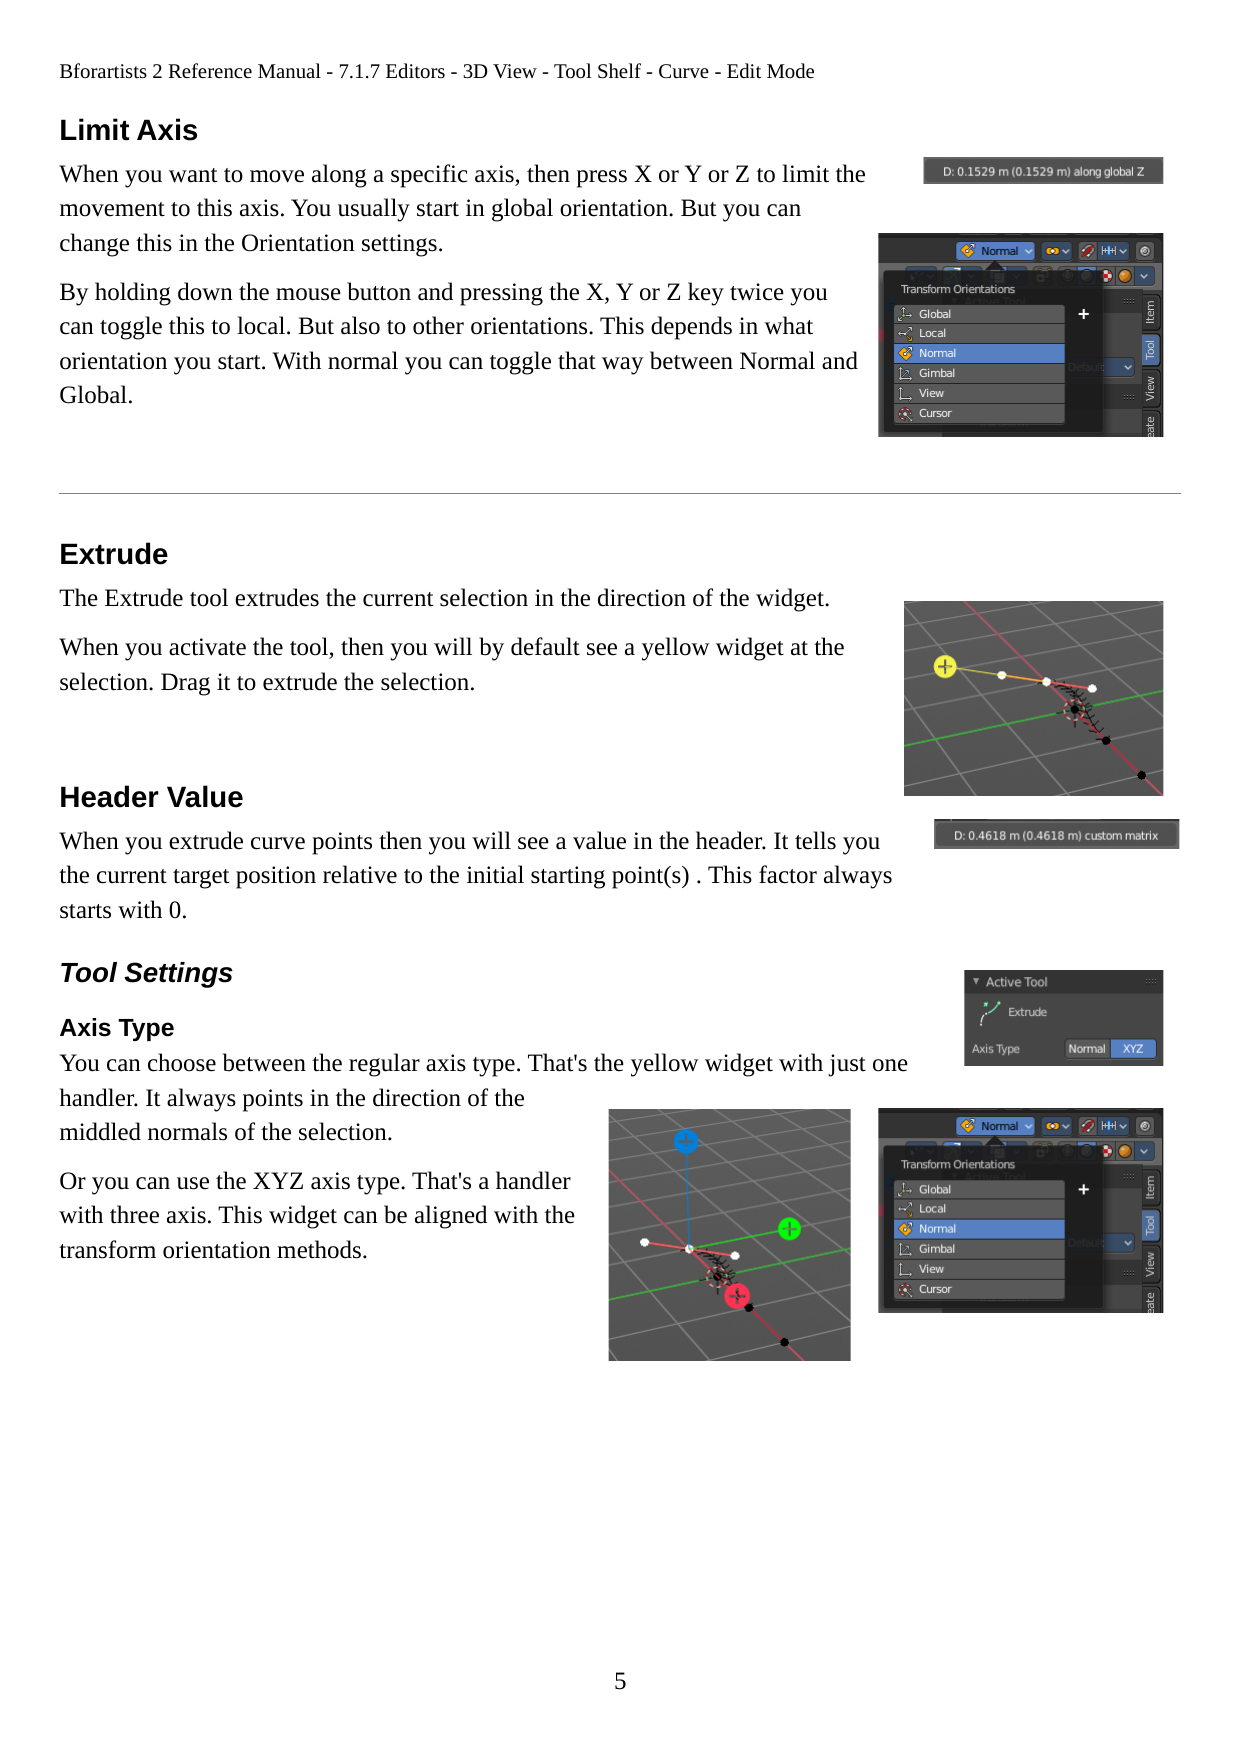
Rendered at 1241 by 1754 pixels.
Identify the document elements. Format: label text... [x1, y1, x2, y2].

picture [934, 819, 1180, 849]
picture [964, 970, 1164, 1066]
subtitle [1164, 1013, 1181, 1042]
subtitle Tool Settings [59, 956, 1181, 988]
text The Extrude tool extrudes the current selection in the direction of the widget. [59, 583, 1181, 612]
picture [878, 233, 1164, 437]
picture [878, 1108, 1164, 1313]
subtitle Header Value [59, 780, 1181, 813]
picture [608, 1109, 851, 1361]
text Or you can use the XYZ axis type. That's a handler with three axis. This widget can be aligned with the transform orientation methods. [59, 1166, 608, 1264]
text When you activate the tool, then you will by default see a yellow widget at the selection. Drag it to extrude the selection. [59, 632, 904, 696]
picture [904, 601, 1164, 796]
subtitle Axis Type [59, 1013, 964, 1042]
text By holding down the mouse button and pressing the X, Y or Z key twice you can toggle this to local. But also to other orientations. This depends in what orientation you start. With normal you can toggle that way between Normal and Global. [59, 277, 878, 409]
text When you extrude curve points then you will see a value in the header. It tells you the current target position relative to the initial starting point(s) . This factor always starts with 0. [59, 826, 1181, 924]
subtitle Extrude [59, 537, 1181, 571]
picture [923, 157, 1164, 184]
text When you want to move along a specific axis, then press X or Y or Z to limit the movement to this axis. You usually start in global orientation. But you can change this in the Orientation settings. [59, 159, 1181, 257]
text You can choose between the regular axis type. That's the yellow widget with just one handler. It always points in the direction of the middled normals of the selection. [59, 1048, 1181, 1146]
subtitle Limit Axis [59, 113, 1181, 146]
